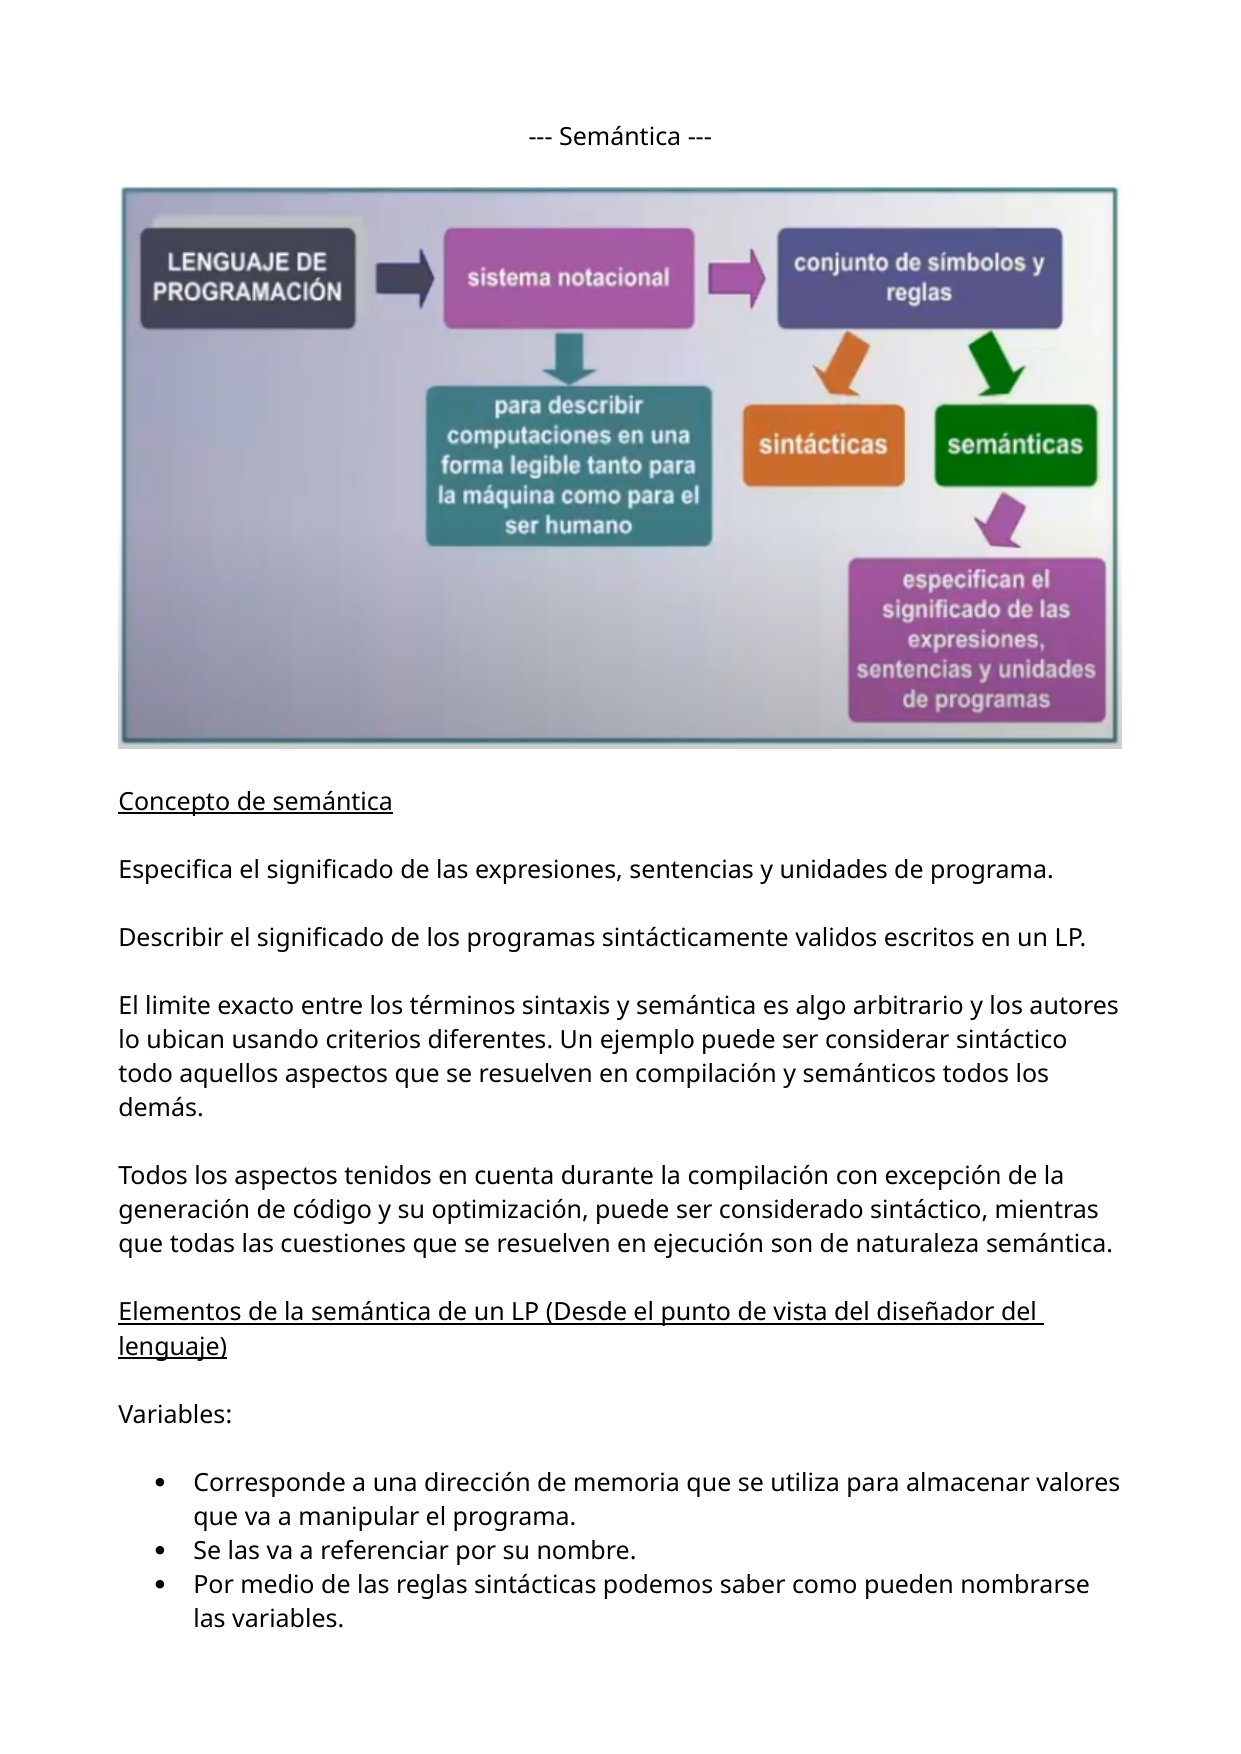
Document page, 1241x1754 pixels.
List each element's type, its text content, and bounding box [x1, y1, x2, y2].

text Concepto de semántica [118, 783, 1122, 817]
list Se las va a referenciar por su nombre. [156, 1532, 1122, 1567]
text Especifica el significado de las expresiones, sentencias y unidades de programa. [118, 851, 1122, 885]
list Por medio de las reglas sintácticas podemos saber como pueden nombrarse las variables. [156, 1567, 1122, 1635]
text Variables: [118, 1396, 1122, 1430]
text El limite exacto entre los términos sintaxis y semántica es algo arbitrario y los autores lo ubican usando criterios diferentes. Un ejemplo puede ser considerar sintáctico todo aquellos aspectos que se resuelven en compilación y semánticos todos los demás. [118, 987, 1122, 1124]
picture [118, 186, 1123, 749]
text Elementos de la semántica de un LP (Desde el punto de vista del diseñador del lenguaje) [118, 1294, 1122, 1362]
list Corresponde a una dirección de memoria que se utiliza para almacenar valores que va a manipular el programa. [156, 1464, 1122, 1532]
text Describir el significado de los programas sintácticamente validos escritos en un LP. [118, 919, 1122, 953]
text --- Semántica --- [118, 118, 1122, 152]
text Todos los aspectos tenidos en cuenta durante la compilación con excepción de la generación de código y su optimización, puede ser considerado sintáctico, mientras que todas las cuestiones que se resuelven en ejecución son de naturaleza semántica. [118, 1158, 1122, 1260]
